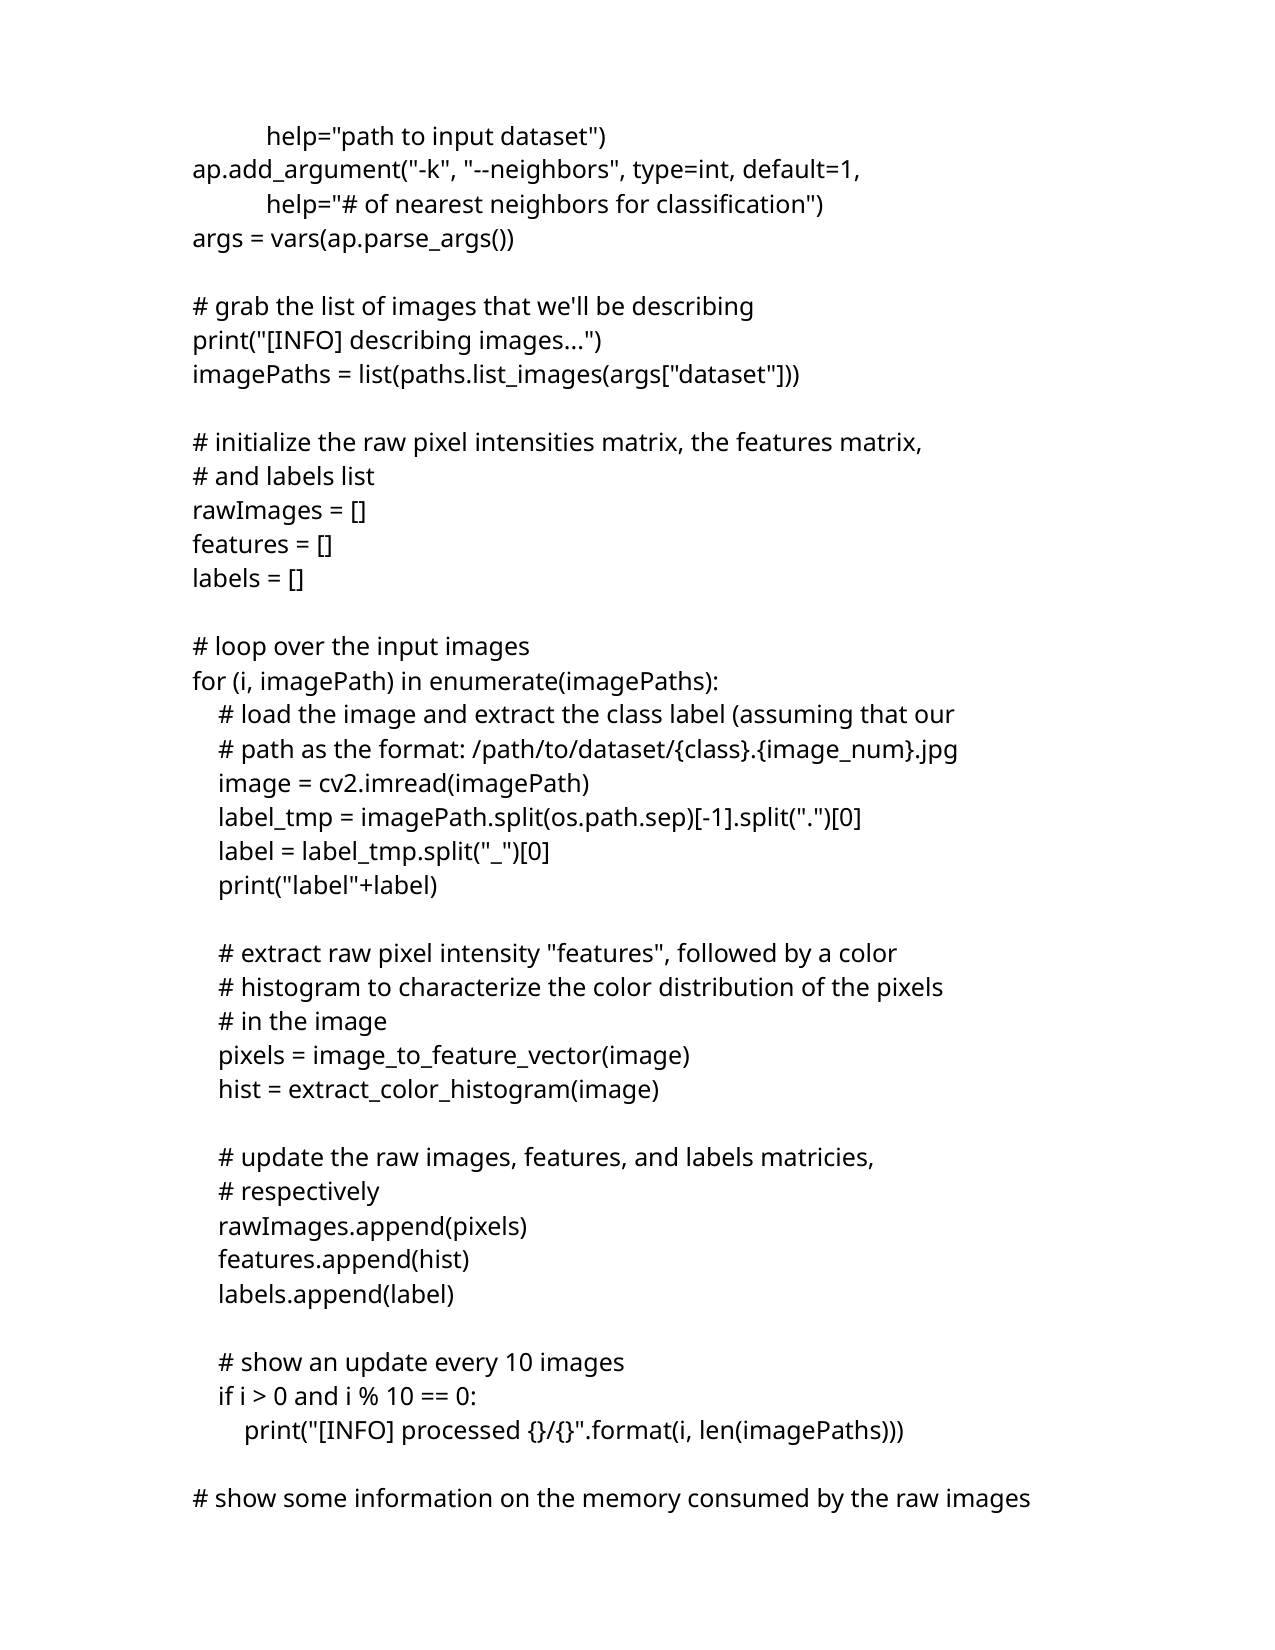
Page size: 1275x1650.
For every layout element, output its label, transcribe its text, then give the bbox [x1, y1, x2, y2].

text rawImages.append(pixels) [192, 1208, 1157, 1242]
text # extract raw pixel intensity "features", followed by a color [192, 936, 1157, 970]
text # histogram to characterize the color distribution of the pixels [192, 970, 1157, 1004]
text rawImages = [] [192, 493, 1157, 527]
text labels.append(label) [192, 1276, 1157, 1310]
text # loop over the input images [192, 629, 1157, 663]
text # in the image [192, 1004, 1157, 1038]
text # respectively [192, 1174, 1157, 1208]
text help="path to input dataset") [192, 118, 1157, 152]
text print("[INFO] processed {}/{}".format(i, len(imagePaths))) [192, 1412, 1157, 1447]
text labels = [] [192, 561, 1157, 595]
text label_tmp = imagePath.split(os.path.sep)[-1].split(".")[0] [192, 799, 1157, 833]
text args = vars(ap.parse_args()) [192, 220, 1157, 254]
text help="# of nearest neighbors for classification") [192, 186, 1157, 220]
text # show some information on the memory consumed by the raw images [192, 1481, 1157, 1515]
text if i > 0 and i % 10 == 0: [192, 1378, 1157, 1412]
text print("[INFO] describing images...") [192, 322, 1157, 357]
text for (i, imagePath) in enumerate(imagePaths): [192, 663, 1157, 697]
text # and labels list [192, 459, 1157, 493]
text # grab the list of images that we'll be describing [192, 288, 1157, 322]
text pixels = image_to_feature_vector(image) [192, 1038, 1157, 1072]
text hist = extract_color_histogram(image) [192, 1072, 1157, 1106]
text # update the raw images, features, and labels matricies, [192, 1140, 1157, 1174]
text # load the image and extract the class label (assuming that our [192, 697, 1157, 731]
text image = cv2.imread(imagePath) [192, 765, 1157, 799]
text imagePaths = list(paths.list_images(args["dataset"])) [192, 357, 1157, 391]
text features.append(hist) [192, 1242, 1157, 1276]
text # initialize the raw pixel intensities matrix, the features matrix, [192, 425, 1157, 459]
text # show an update every 10 images [192, 1344, 1157, 1378]
text # path as the format: /path/to/dataset/{class}.{image_num}.jpg [192, 731, 1157, 765]
text print("label"+label) [192, 867, 1157, 902]
text label = label_tmp.split("_")[0] [192, 833, 1157, 867]
text features = [] [192, 527, 1157, 561]
text ap.add_argument("-k", "--neighbors", type=int, default=1, [192, 152, 1157, 186]
